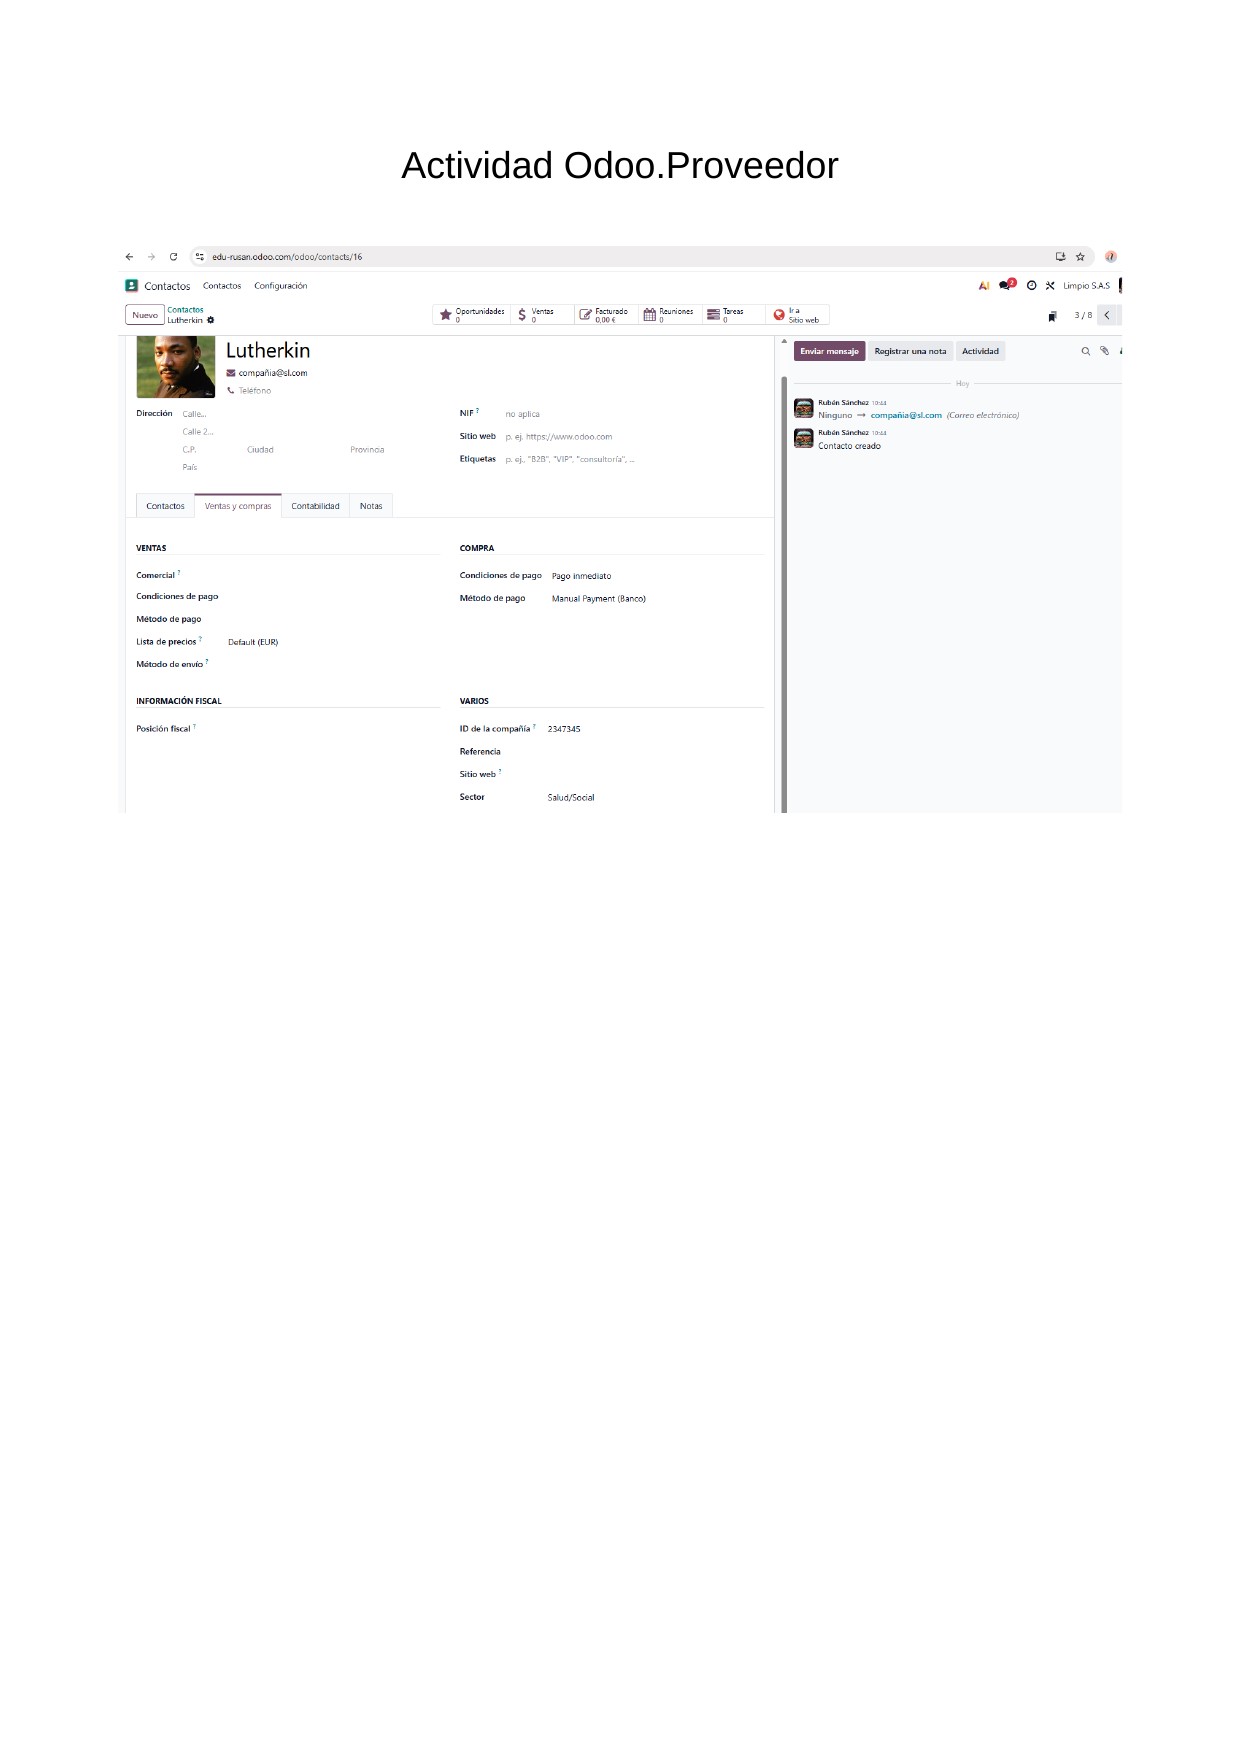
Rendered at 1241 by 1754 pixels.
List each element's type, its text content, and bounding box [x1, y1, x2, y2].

picture [118, 246, 1123, 813]
subtitle Actividad Odoo.Proveedor [118, 143, 1122, 186]
